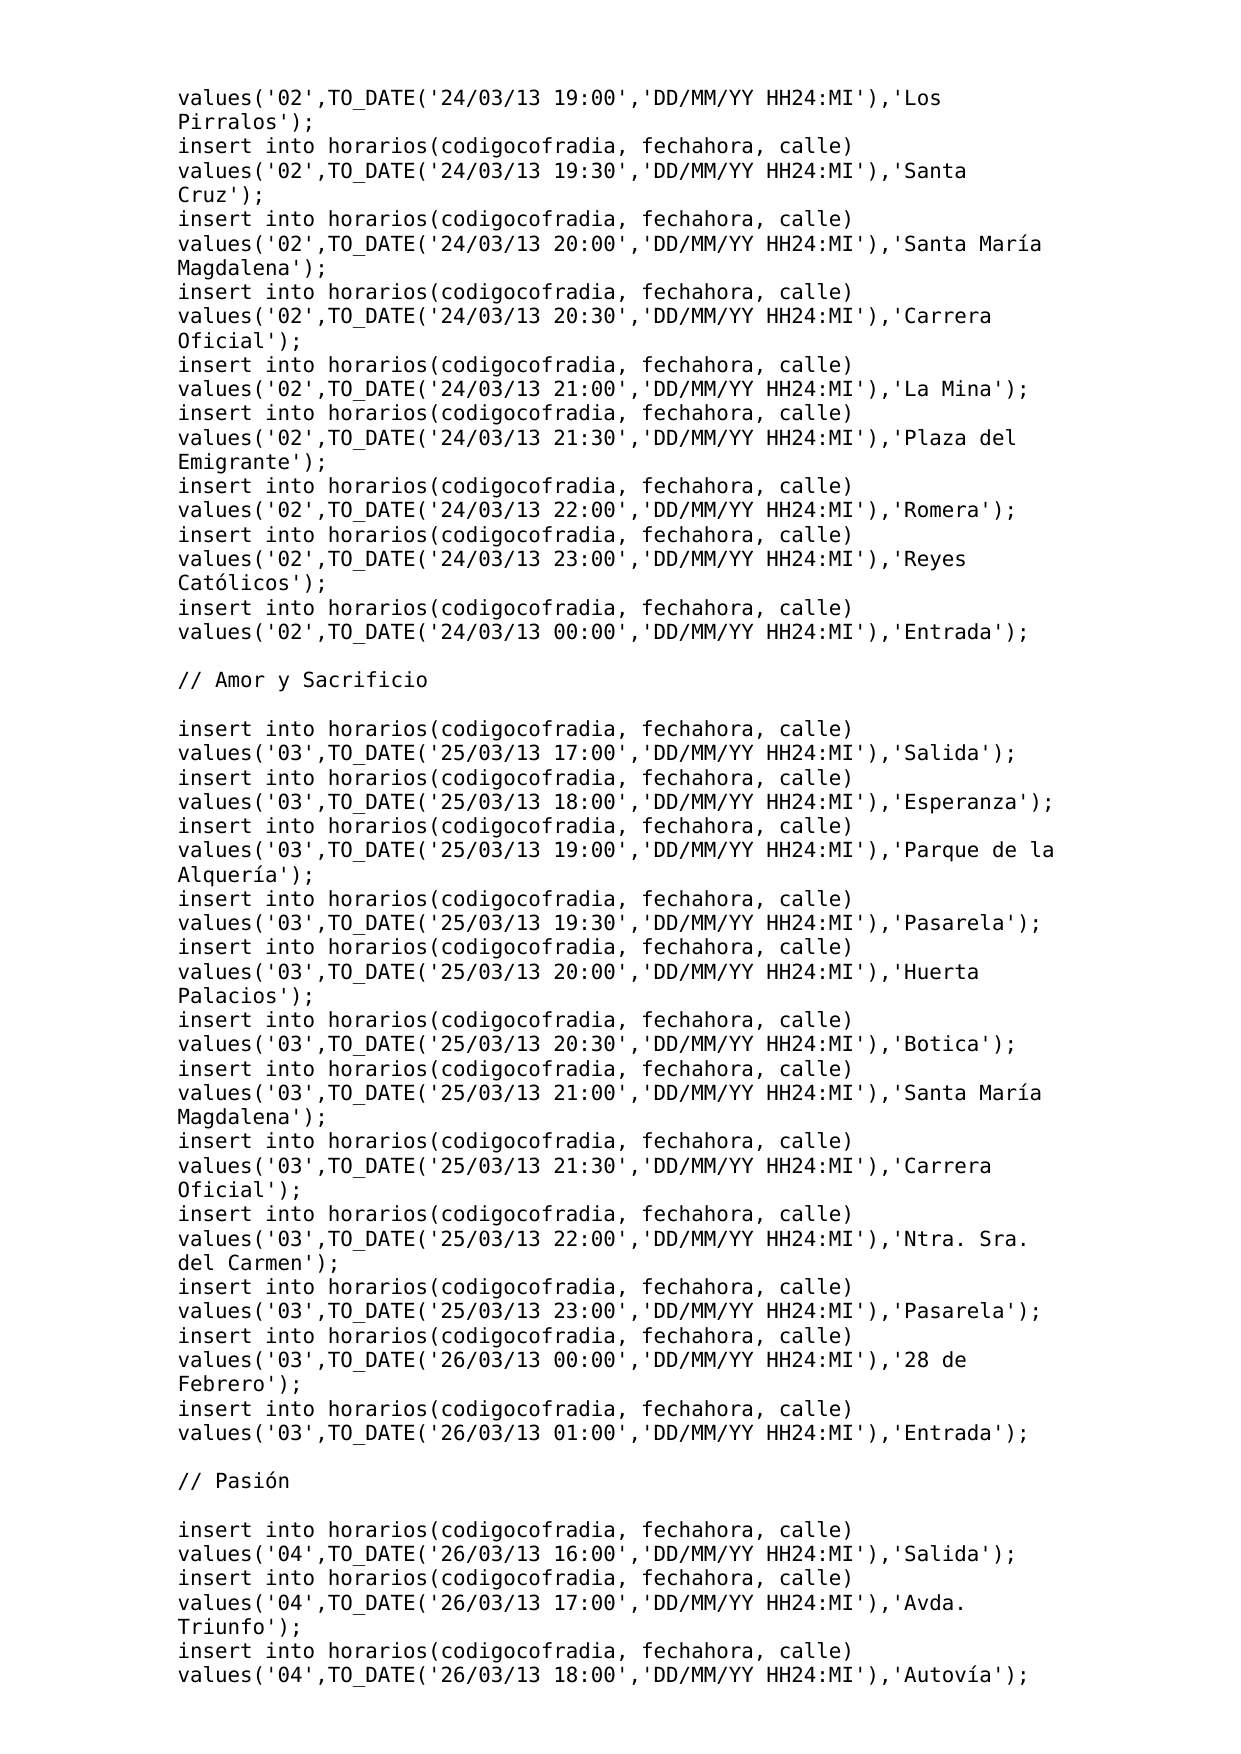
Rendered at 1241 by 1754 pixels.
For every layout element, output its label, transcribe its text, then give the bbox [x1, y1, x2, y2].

text insert into horarios(codigocofradia, fechahora, calle) [177, 1129, 1063, 1154]
text insert into horarios(codigocofradia, fechahora, calle) [177, 1202, 1063, 1227]
text insert into horarios(codigocofradia, fechahora, calle) [177, 1518, 1063, 1542]
text // Amor y Sacrificio [177, 668, 1063, 693]
text values('02',TO_DATE('24/03/13 22:00','DD/MM/YY HH24:MI'),'Romera'); [177, 498, 1063, 523]
text insert into horarios(codigocofradia, fechahora, calle) [177, 353, 1063, 377]
text values('04',TO_DATE('26/03/13 16:00','DD/MM/YY HH24:MI'),'Salida'); [177, 1542, 1063, 1566]
text values('03',TO_DATE('25/03/13 19:00','DD/MM/YY HH24:MI'),'Parque de la Alquería'); [177, 838, 1063, 887]
text insert into horarios(codigocofradia, fechahora, calle) [177, 401, 1063, 426]
text values('02',TO_DATE('24/03/13 19:30','DD/MM/YY HH24:MI'),'Santa Cruz'); [177, 159, 1063, 207]
text insert into horarios(codigocofradia, fechahora, calle) [177, 1057, 1063, 1081]
text values('02',TO_DATE('24/03/13 21:00','DD/MM/YY HH24:MI'),'La Mina'); [177, 377, 1063, 401]
text values('02',TO_DATE('24/03/13 23:00','DD/MM/YY HH24:MI'),'Reyes Católicos'); [177, 547, 1063, 596]
text insert into horarios(codigocofradia, fechahora, calle) [177, 1397, 1063, 1421]
text insert into horarios(codigocofradia, fechahora, calle) [177, 596, 1063, 620]
text values('04',TO_DATE('26/03/13 17:00','DD/MM/YY HH24:MI'),'Avda. Triunfo'); [177, 1591, 1063, 1639]
text insert into horarios(codigocofradia, fechahora, calle) [177, 887, 1063, 911]
text values('03',TO_DATE('25/03/13 21:00','DD/MM/YY HH24:MI'),'Santa María Magdalena'); [177, 1081, 1063, 1129]
text insert into horarios(codigocofradia, fechahora, calle) [177, 935, 1063, 960]
text values('03',TO_DATE('25/03/13 19:30','DD/MM/YY HH24:MI'),'Pasarela'); [177, 911, 1063, 935]
text values('02',TO_DATE('24/03/13 20:30','DD/MM/YY HH24:MI'),'Carrera Oficial'); [177, 304, 1063, 353]
text // Pasión [177, 1469, 1063, 1494]
text insert into horarios(codigocofradia, fechahora, calle) [177, 717, 1063, 741]
text values('03',TO_DATE('25/03/13 20:30','DD/MM/YY HH24:MI'),'Botica'); [177, 1032, 1063, 1057]
text insert into horarios(codigocofradia, fechahora, calle) [177, 280, 1063, 304]
text values('03',TO_DATE('25/03/13 18:00','DD/MM/YY HH24:MI'),'Esperanza'); [177, 790, 1063, 814]
text insert into horarios(codigocofradia, fechahora, calle) [177, 1566, 1063, 1591]
text values('02',TO_DATE('24/03/13 00:00','DD/MM/YY HH24:MI'),'Entrada'); [177, 620, 1063, 644]
text insert into horarios(codigocofradia, fechahora, calle) [177, 134, 1063, 159]
text insert into horarios(codigocofradia, fechahora, calle) [177, 766, 1063, 790]
text values('04',TO_DATE('26/03/13 18:00','DD/MM/YY HH24:MI'),'Autovía'); [177, 1663, 1063, 1688]
text insert into horarios(codigocofradia, fechahora, calle) [177, 207, 1063, 232]
text insert into horarios(codigocofradia, fechahora, calle) [177, 523, 1063, 547]
text values('03',TO_DATE('26/03/13 00:00','DD/MM/YY HH24:MI'),'28 de Febrero'); [177, 1348, 1063, 1397]
text values('03',TO_DATE('25/03/13 17:00','DD/MM/YY HH24:MI'),'Salida'); [177, 741, 1063, 766]
text insert into horarios(codigocofradia, fechahora, calle) [177, 474, 1063, 498]
text values('03',TO_DATE('25/03/13 23:00','DD/MM/YY HH24:MI'),'Pasarela'); [177, 1299, 1063, 1324]
text insert into horarios(codigocofradia, fechahora, calle) [177, 814, 1063, 838]
text insert into horarios(codigocofradia, fechahora, calle) [177, 1275, 1063, 1299]
text insert into horarios(codigocofradia, fechahora, calle) [177, 1639, 1063, 1663]
text values('03',TO_DATE('26/03/13 01:00','DD/MM/YY HH24:MI'),'Entrada'); [177, 1421, 1063, 1445]
text values('02',TO_DATE('24/03/13 19:00','DD/MM/YY HH24:MI'),'Los Pirralos'); [177, 86, 1063, 134]
text values('03',TO_DATE('25/03/13 21:30','DD/MM/YY HH24:MI'),'Carrera Oficial'); [177, 1154, 1063, 1202]
text insert into horarios(codigocofradia, fechahora, calle) [177, 1324, 1063, 1348]
text values('02',TO_DATE('24/03/13 20:00','DD/MM/YY HH24:MI'),'Santa María Magdalena'); [177, 232, 1063, 280]
text values('03',TO_DATE('25/03/13 20:00','DD/MM/YY HH24:MI'),'Huerta Palacios'); [177, 960, 1063, 1008]
text values('02',TO_DATE('24/03/13 21:30','DD/MM/YY HH24:MI'),'Plaza del Emigrante'); [177, 426, 1063, 474]
text insert into horarios(codigocofradia, fechahora, calle) [177, 1008, 1063, 1032]
text values('03',TO_DATE('25/03/13 22:00','DD/MM/YY HH24:MI'),'Ntra. Sra. del Carmen'); [177, 1227, 1063, 1275]
